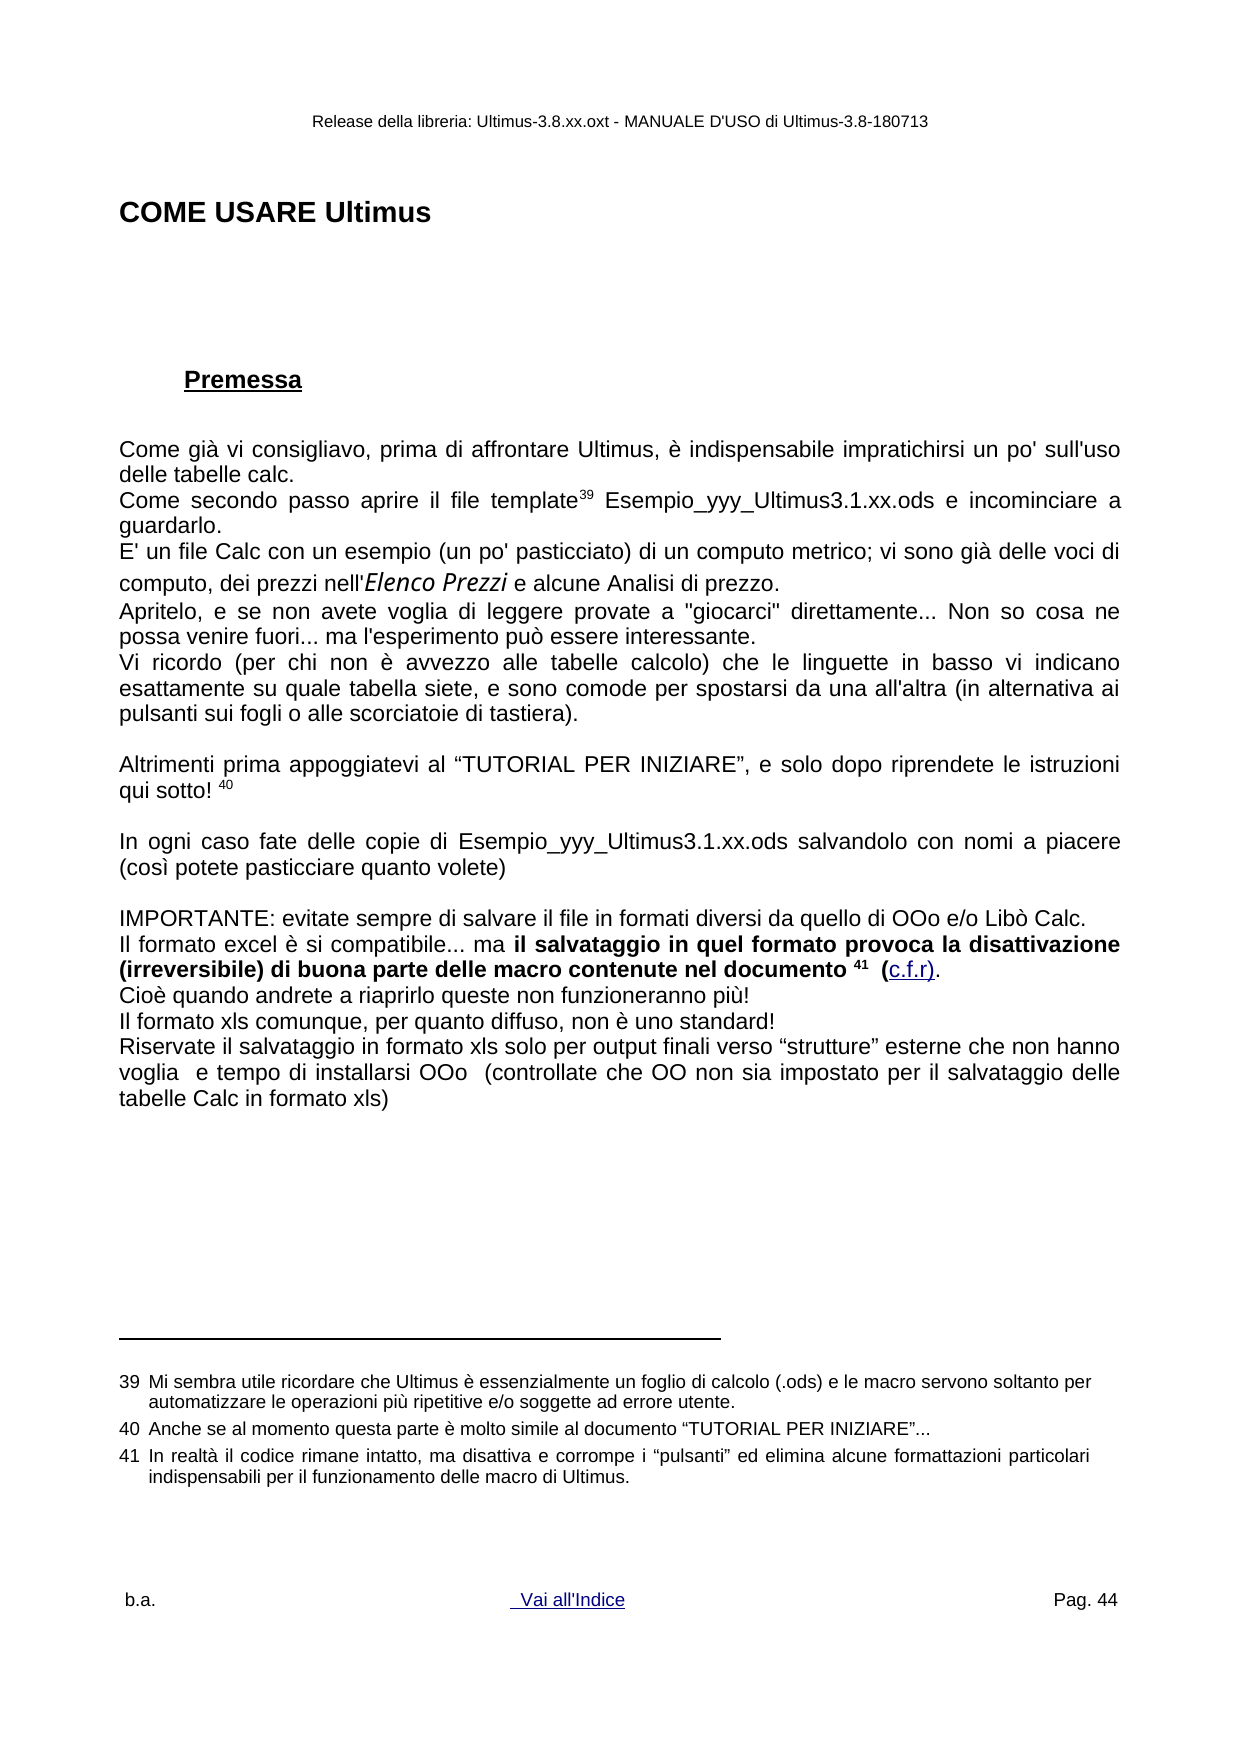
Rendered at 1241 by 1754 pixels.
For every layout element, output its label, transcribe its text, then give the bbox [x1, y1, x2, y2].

text Come secondo passo aprire il file template Esempio_yyy_Ultimus3.1.xx.ods e incominciare a guardarlo. [119, 487, 1121, 539]
text Cioè quando andrete a riaprirlo queste non funzioneranno più! [119, 983, 1121, 1008]
text Altrimenti prima appoggiatevi al “TUTORIAL PER INIZIARE”, e solo dopo riprendete le istruzioni qui sotto! [119, 752, 1121, 803]
text Il formato xls comunque, per quanto diffuso, non è uno standard! [119, 1008, 1121, 1034]
text IMPORTANTE: evitate sempre di salvare il file in formati diversi da quello di OOo e/o Libò Calc. [119, 906, 1121, 932]
text Il formato excel è si compatibile... ma il salvataggio in quel formato provoca la disattivazione (irreversibile) di buona parte delle macro contenute nel documento (c.f.r). [119, 932, 1121, 983]
text Riservate il salvataggio in formato xls solo per output finali verso “strutture” esterne che non hanno voglia e tempo di installarsi OOo (controllate che OO non sia impostato per il salvataggio delle tabelle Calc in formato xls) [119, 1034, 1121, 1111]
text E' un file Calc con un esempio (un po' pasticciato) di un computo metrico; vi sono già delle voci di computo, dei prezzi nell'Elenco Prezzi e alcune Analisi di prezzo. [119, 539, 1121, 598]
text Apritelo, e se non avete voglia di leggere provate a "giocarci" direttamente... Non so cosa ne possa venire fuori... ma l'esperimento può essere interessante. [119, 598, 1121, 650]
subtitle Premessa [119, 366, 1121, 394]
text Come già vi consigliavo, prima di affrontare Ultimus, è indispensabile impratichirsi un po' sull'uso delle tabelle calc. [119, 436, 1121, 487]
text Anche se al momento questa parte è molto simile al documento “TUTORIAL PER INIZIARE”... [119, 1419, 1092, 1440]
text Vi ricordo (per chi non è avvezzo alle tabelle calcolo) che le linguette in basso vi indicano esattamente su quale tabella siete, e sono comode per spostarsi da una all'altra (in alternativa ai pulsanti sui fogli o alle scorciatoie di tastiera). [119, 650, 1121, 727]
text In ogni caso fate delle copie di Esempio_yyy_Ultimus3.1.xx.ods salvandolo con nomi a piacere (così potete pasticciare quanto volete) [119, 829, 1121, 880]
subtitle COME USARE Ultimus [119, 196, 1121, 228]
text Mi sembra utile ricordare che Ultimus è essenzialmente un foglio di calcolo (.ods) e le macro servono soltanto per automatizzare le operazioni più ripetitive e/o soggette ad errore utente. [119, 1371, 1092, 1413]
text In realtà il codice rimane intatto, ma disattiva e corrompe i “pulsanti” ed elimina alcune formattazioni particolari indispensabili per il funzionamento delle macro di Ultimus. [119, 1446, 1092, 1487]
